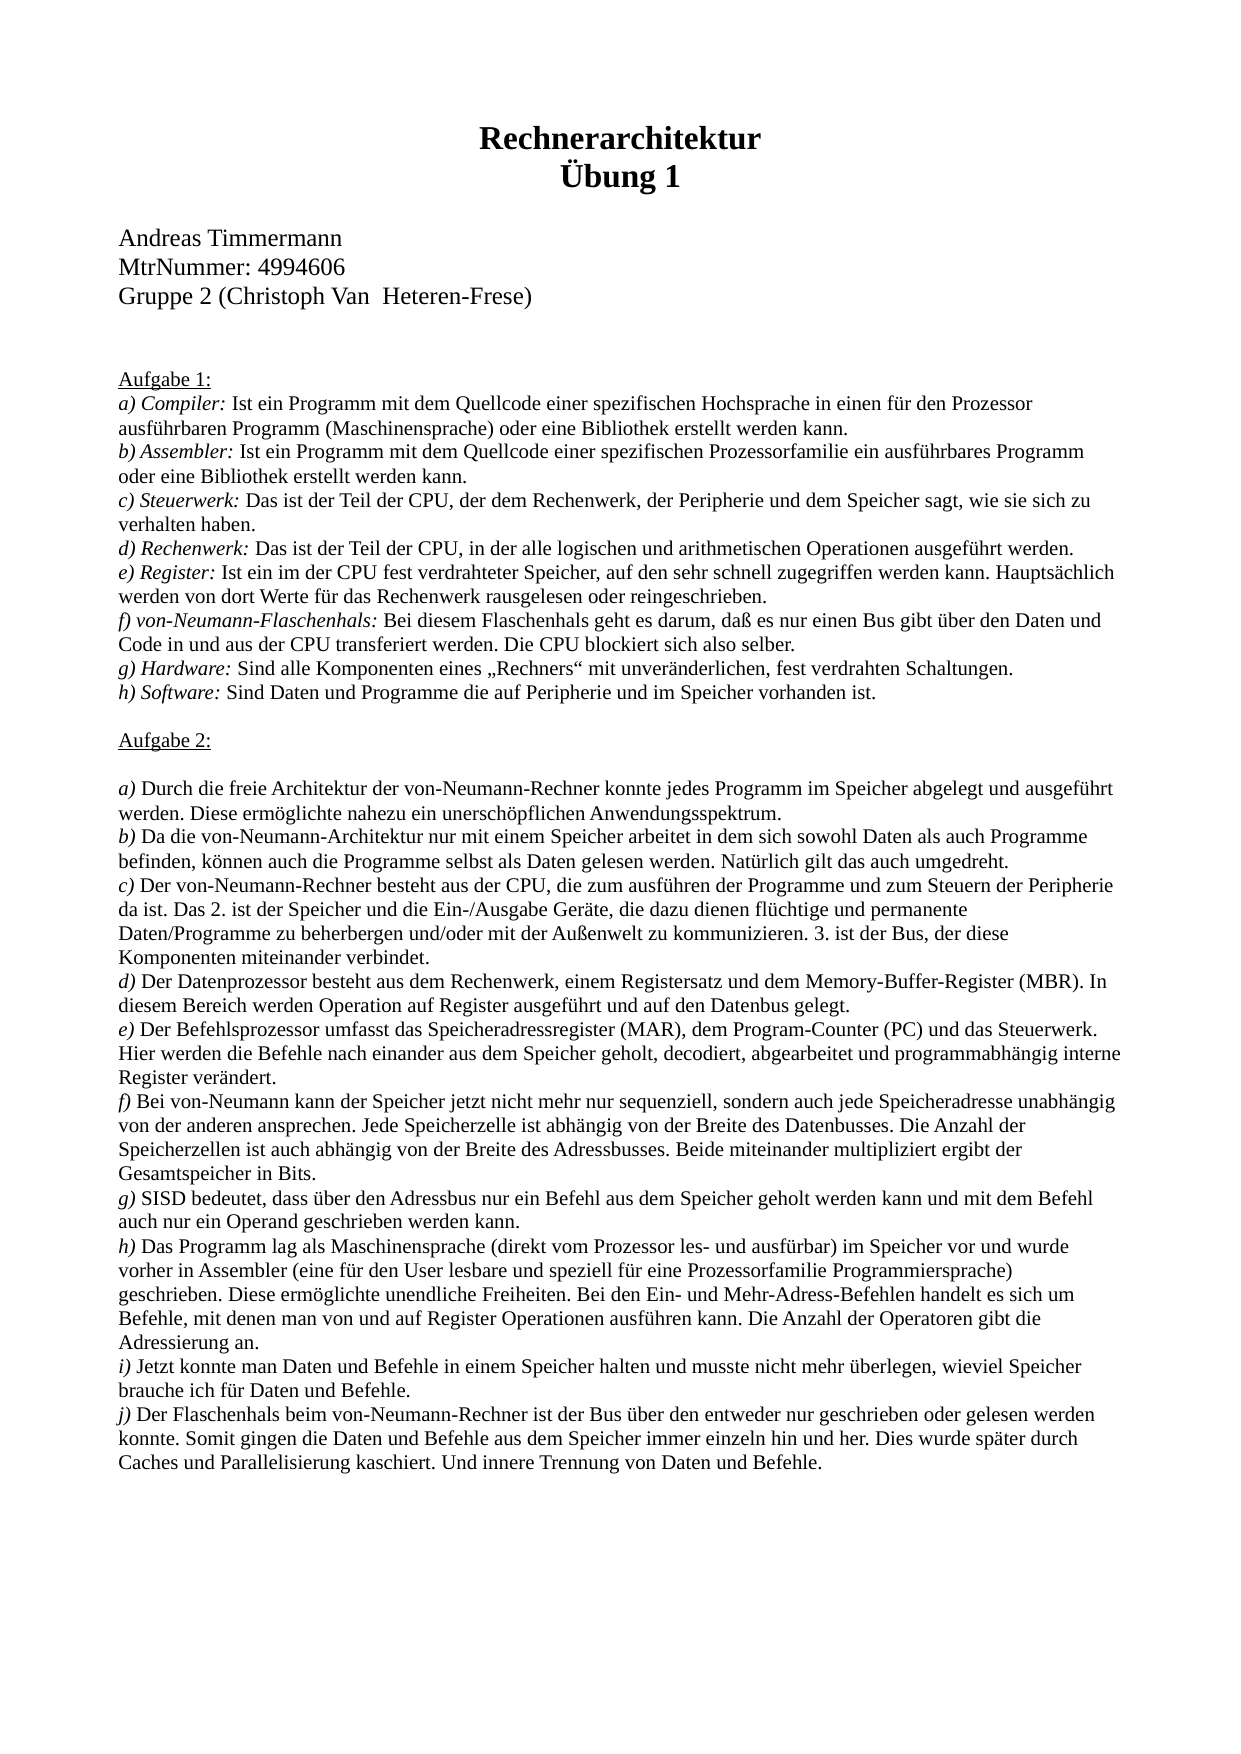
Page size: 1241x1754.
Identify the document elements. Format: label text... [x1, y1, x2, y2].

text j) Der Flaschenhals beim von-Neumann-Rechner ist der Bus über den entweder nur geschrieben oder gelesen werden konnte. Somit gingen die Daten und Befehle aus dem Speicher immer einzeln hin und her. Dies wurde später durch Caches und Parallelisierung kaschiert. Und innere Trennung von Daten und Befehle. [118, 1402, 1122, 1474]
text f) von-Neumann-Flaschenhals: Bei diesem Flaschenhals geht es darum, daß es nur einen Bus gibt über den Daten und Code in und aus der CPU transferiert werden. Die CPU blockiert sich also selber. [118, 608, 1122, 656]
text i) Jetzt konnte man Daten und Befehle in einem Speicher halten und musste nicht mehr überlegen, wieviel Speicher brauche ich für Daten und Befehle. [118, 1354, 1122, 1402]
text h) Software: Sind Daten und Programme die auf Peripherie und im Speicher vorhanden ist. [118, 680, 1122, 704]
text c) Der von-Neumann-Rechner besteht aus der CPU, die zum ausführen der Programme und zum Steuern der Peripherie da ist. Das 2. ist der Speicher und die Ein-/Ausgabe Geräte, die dazu dienen flüchtige und permanente Daten/Programme zu beherbergen und/oder mit der Außenwelt zu kommunizieren. 3. ist der Bus, der diese Komponenten miteinander verbindet. [118, 873, 1122, 969]
text Aufgabe 2: [118, 728, 1122, 752]
text Gruppe 2 (Christoph Van Heteren-Frese) [118, 281, 1122, 310]
text d) Rechenwerk: Das ist der Teil der CPU, in der alle logischen und arithmetischen Operationen ausgeführt werden. [118, 536, 1122, 560]
text Aufgabe 1: [118, 367, 1122, 391]
text Rechnerarchitektur [118, 118, 1122, 156]
text MtrNummer: 4994606 [118, 252, 1122, 281]
text b) Da die von-Neumann-Architektur nur mit einem Speicher arbeitet in dem sich sowohl Daten als auch Programme befinden, können auch die Programme selbst als Daten gelesen werden. Natürlich gilt das auch umgedreht. [118, 824, 1122, 873]
text h) Das Programm lag als Maschinensprache (direkt vom Prozessor les- und ausfürbar) im Speicher vor und wurde vorher in Assembler (eine für den User lesbare und speziell für eine Prozessorfamilie Programmiersprache) geschrieben. Diese ermöglichte unendliche Freiheiten. Bei den Ein- und Mehr-Adress-Befehlen handelt es sich um Befehle, mit denen man von und auf Register Operationen ausführen kann. Die Anzahl der Operatoren gibt die Adressierung an. [118, 1233, 1122, 1354]
text a) Durch die freie Architektur der von-Neumann-Rechner konnte jedes Programm im Speicher abgelegt und ausgeführt werden. Diese ermöglichte nahezu ein unerschöpflichen Anwendungsspektrum. [118, 776, 1122, 824]
text g) SISD bedeutet, dass über den Adressbus nur ein Befehl aus dem Speicher geholt werden kann und mit dem Befehl auch nur ein Operand geschrieben werden kann. [118, 1185, 1122, 1233]
text e) Register: Ist ein im der CPU fest verdrahteter Speicher, auf den sehr schnell zugegriffen werden kann. Hauptsächlich werden von dort Werte für das Rechenwerk rausgelesen oder reingeschrieben. [118, 560, 1122, 608]
text Andreas Timmermann [118, 223, 1122, 252]
text b) Assembler: Ist ein Programm mit dem Quellcode einer spezifischen Prozessorfamilie ein ausführbares Programm oder eine Bibliothek erstellt werden kann. [118, 439, 1122, 488]
text g) Hardware: Sind alle Komponenten eines „Rechners“ mit unveränderlichen, fest verdrahten Schaltungen. [118, 656, 1122, 680]
text f) Bei von-Neumann kann der Speicher jetzt nicht mehr nur sequenziell, sondern auch jede Speicheradresse unabhängig von der anderen ansprechen. Jede Speicherzelle ist abhängig von der Breite des Datenbusses. Die Anzahl der Speicherzellen ist auch abhängig von der Breite des Adressbusses. Beide miteinander multipliziert ergibt der Gesamtspeicher in Bits. [118, 1089, 1122, 1185]
text Übung 1 [118, 156, 1122, 195]
text e) Der Befehlsprozessor umfasst das Speicheradressregister (MAR), dem Program-Counter (PC) und das Steuerwerk. Hier werden die Befehle nach einander aus dem Speicher geholt, decodiert, abgearbeitet und programmabhängig interne Register verändert. [118, 1017, 1122, 1089]
text a) Compiler: Ist ein Programm mit dem Quellcode einer spezifischen Hochsprache in einen für den Prozessor ausführbaren Programm (Maschinensprache) oder eine Bibliothek erstellt werden kann. [118, 391, 1122, 439]
text c) Steuerwerk: Das ist der Teil der CPU, der dem Rechenwerk, der Peripherie und dem Speicher sagt, wie sie sich zu verhalten haben. [118, 488, 1122, 536]
text d) Der Datenprozessor besteht aus dem Rechenwerk, einem Registersatz und dem Memory-Buffer-Register (MBR). In diesem Bereich werden Operation auf Register ausgeführt und auf den Datenbus gelegt. [118, 969, 1122, 1017]
